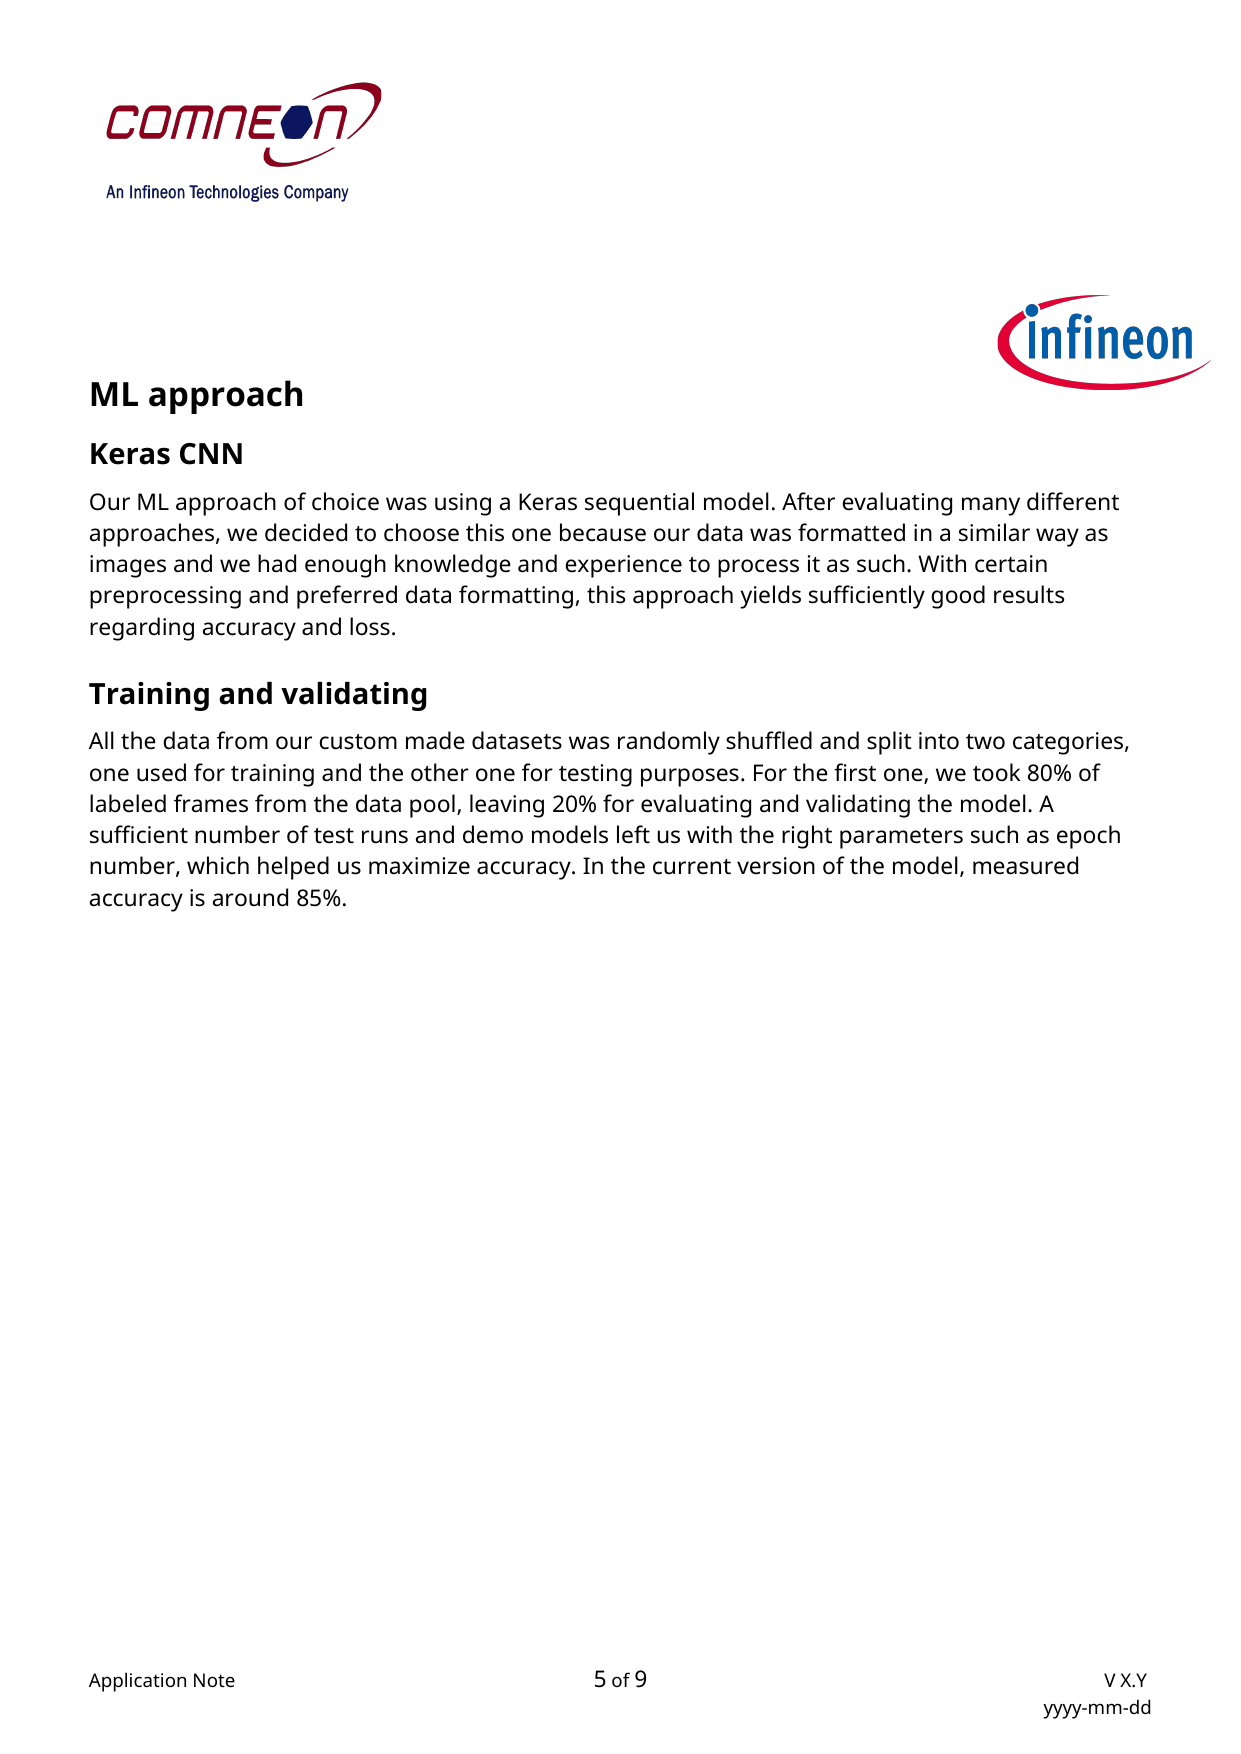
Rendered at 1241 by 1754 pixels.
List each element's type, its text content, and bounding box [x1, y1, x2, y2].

picture [106, 82, 382, 202]
text All the data from our custom made datasets was randomly shuffled and split into two categories, one used for training and the other one for testing purposes. For the first one, we took 80% of labeled frames from the data pool, leaving 20% for evaluating and validating the model. A sufficient number of test runs and demo models left us with the right parameters such as epoch number, which helped us maximize accuracy. In the current version of the model, measured accuracy is around 85%. [89, 725, 1152, 913]
subtitle ML approach [89, 371, 1152, 417]
subtitle Training and validating [89, 673, 1152, 713]
subtitle Keras CNN [89, 433, 1152, 473]
picture [997, 295, 1212, 390]
text Our ML approach of choice was using a Keras sequential model. After evaluating many different approaches, we decided to choose this one because our data was formatted in a similar way as images and we had enough knowledge and experience to process it as such. With certain preprocessing and preferred data formatting, this approach yields sufficiently good results regarding accuracy and loss. [89, 486, 1152, 642]
